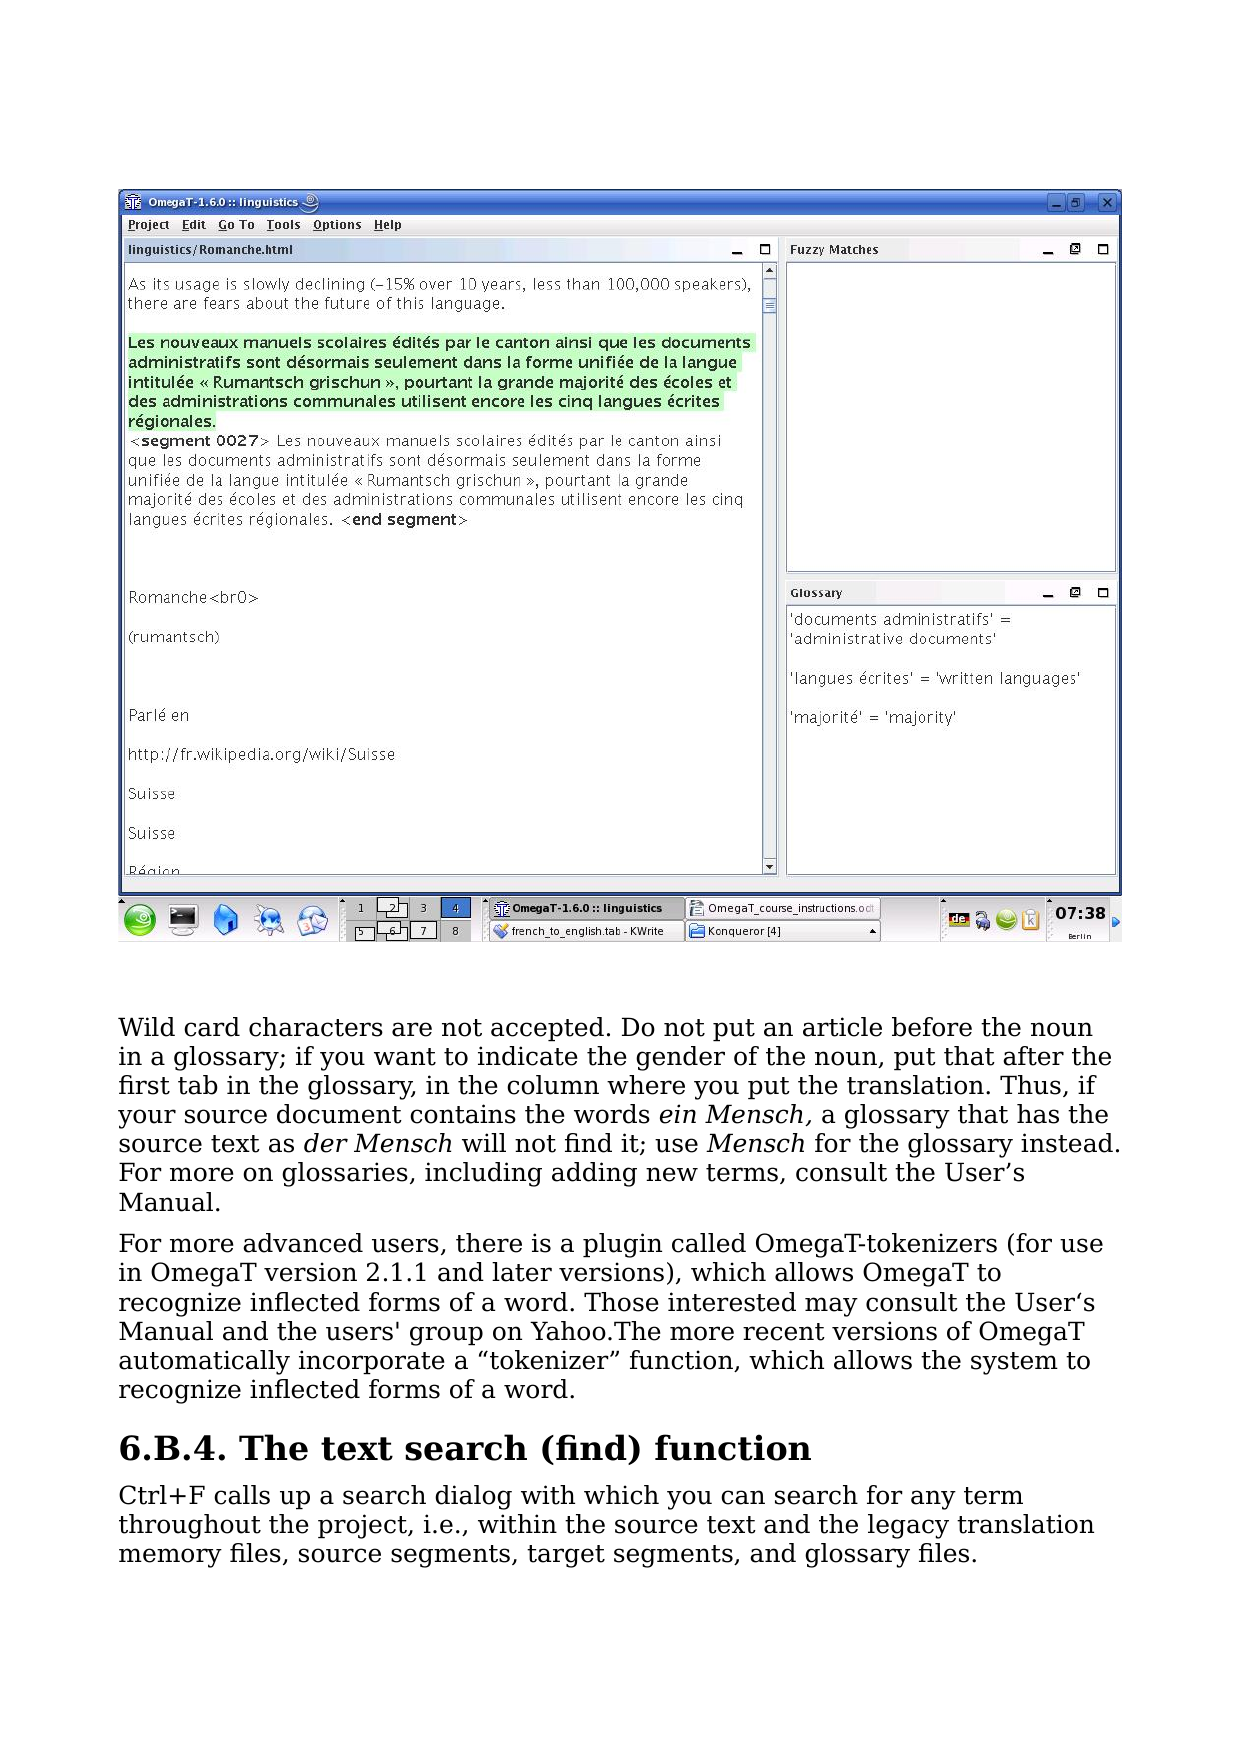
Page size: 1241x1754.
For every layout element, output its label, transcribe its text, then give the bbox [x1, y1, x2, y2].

picture [118, 189, 1122, 942]
text For more advanced users, there is a plugin called OmegaT-tokenizers (for use in OmegaT version 2.1.1 and later versions), which allows OmegaT to recognize inflected forms of a word. Those interested may consult the User‘s Manual and the users' group on Yahoo.The more recent versions of OmegaT automatically incorporate a “tokenizer” function, which allows the system to recognize inflected forms of a word. [118, 1229, 1122, 1404]
subtitle 6.B.4. The text search (find) function [118, 1429, 1122, 1469]
text Wild card characters are not accepted. Do not put an article before the noun in a glossary; if you want to indicate the gender of the noun, put that after the first tab in the glossary, in the column where you put the translation. Thus, if your source document contains the words ein Mensch, a glossary that has the source text as der Mensch will not find it; use Mensch for the glossary instead. For more on glossaries, including adding new terms, consult the User’s Manual. [118, 984, 1122, 1217]
text Ctrl+F calls up a search dialog with which you can search for any term throughout the project, i.e., within the source text and the legacy translation memory files, source segments, target segments, and glossary files. [118, 1481, 1122, 1569]
